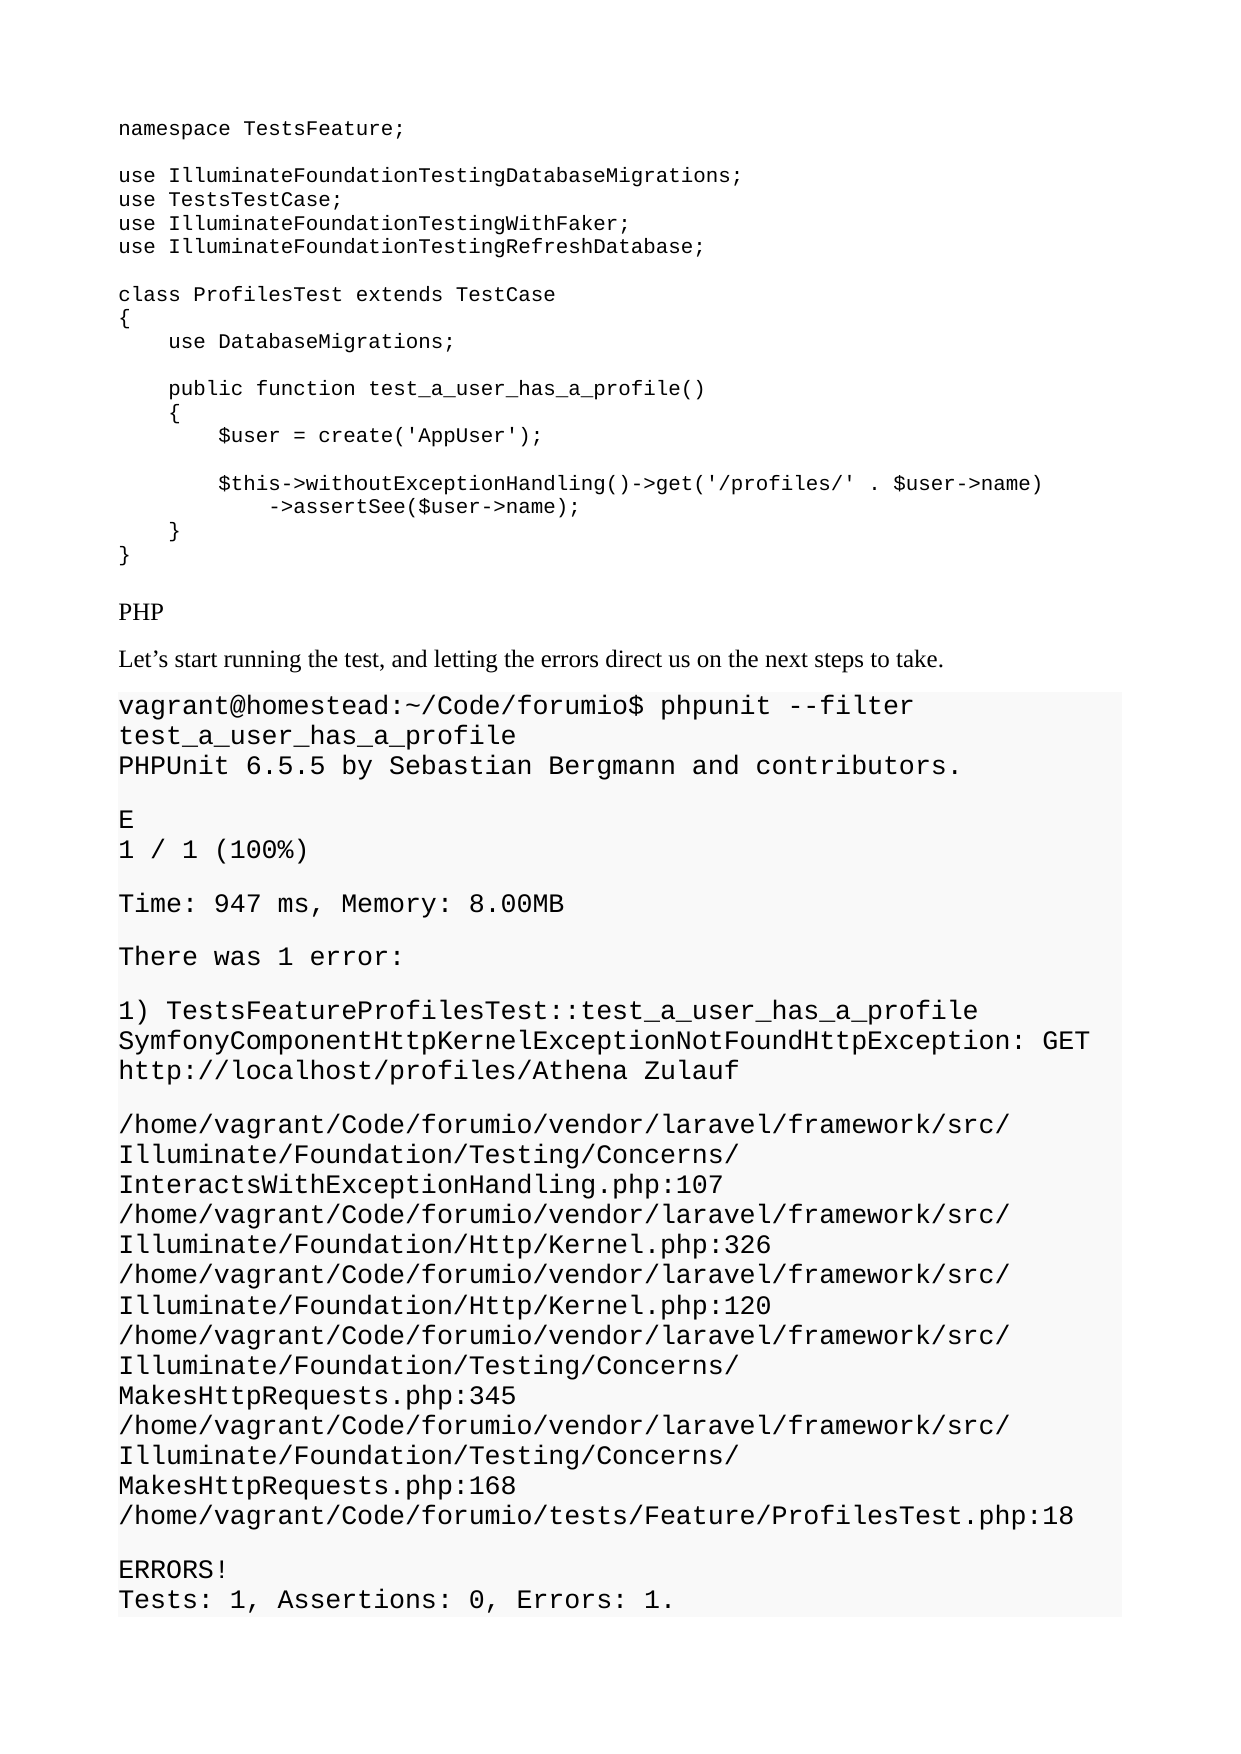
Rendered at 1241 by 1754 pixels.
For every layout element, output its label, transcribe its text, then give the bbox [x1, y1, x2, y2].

text namespace TestsFeature; [118, 118, 1122, 142]
text ->assertSee($user->name); [118, 496, 1122, 520]
text PHP [118, 597, 1122, 626]
text ERRORS! [118, 1556, 1122, 1587]
text use IlluminateFoundationTestingDatabaseMigrations; [118, 165, 1122, 189]
text /home/vagrant/Code/forumio/vendor/laravel/framework/src/Illuminate/Foundation/Testing/Concerns/InteractsWithExceptionHandling.php:107 [118, 1111, 1122, 1202]
text } [118, 544, 1122, 567]
text use TestsTestCase; [118, 189, 1122, 213]
text /home/vagrant/Code/forumio/vendor/laravel/framework/src/Illuminate/Foundation/Http/Kernel.php:326 [118, 1202, 1122, 1262]
text Time: 947 ms, Memory: 8.00MB [118, 890, 1122, 920]
text use IlluminateFoundationTestingWithFaker; [118, 213, 1122, 236]
text vagrant@homestead:~/Code/forumio$ phpunit --filter test_a_user_has_a_profile [118, 692, 1122, 752]
text PHPUnit 6.5.5 by Sebastian Bergmann and contributors. [118, 752, 1122, 782]
text } [118, 520, 1122, 544]
text /home/vagrant/Code/forumio/vendor/laravel/framework/src/Illuminate/Foundation/Testing/Concerns/MakesHttpRequests.php:168 [118, 1412, 1122, 1503]
text /home/vagrant/Code/forumio/vendor/laravel/framework/src/Illuminate/Foundation/Http/Kernel.php:120 [118, 1262, 1122, 1322]
text $user = create('AppUser'); [118, 426, 1122, 449]
text { [118, 402, 1122, 426]
text use IlluminateFoundationTestingRefreshDatabase; [118, 236, 1122, 260]
text /home/vagrant/Code/forumio/vendor/laravel/framework/src/Illuminate/Foundation/Testing/Concerns/MakesHttpRequests.php:345 [118, 1322, 1122, 1412]
text $this->withoutExceptionHandling()->get('/profiles/' . $user->name) [118, 473, 1122, 496]
text There was 1 error: [118, 944, 1122, 974]
text Let’s start running the test, and letting the errors direct us on the next steps to take. [118, 644, 1122, 673]
text Tests: 1, Assertions: 0, Errors: 1. [118, 1587, 1122, 1617]
text use DatabaseMigrations; [118, 331, 1122, 354]
text public function test_a_user_has_a_profile() [118, 378, 1122, 402]
text SymfonyComponentHttpKernelExceptionNotFoundHttpException: GET http://localhost/profiles/Athena Zulauf [118, 1027, 1122, 1088]
text /home/vagrant/Code/forumio/tests/Feature/ProfilesTest.php:18 [118, 1503, 1122, 1533]
text class ProfilesTest extends TestCase [118, 284, 1122, 307]
text 1) TestsFeatureProfilesTest::test_a_user_has_a_profile [118, 997, 1122, 1027]
text E 1 / 1 (100%) [118, 806, 1122, 866]
text { [118, 307, 1122, 331]
